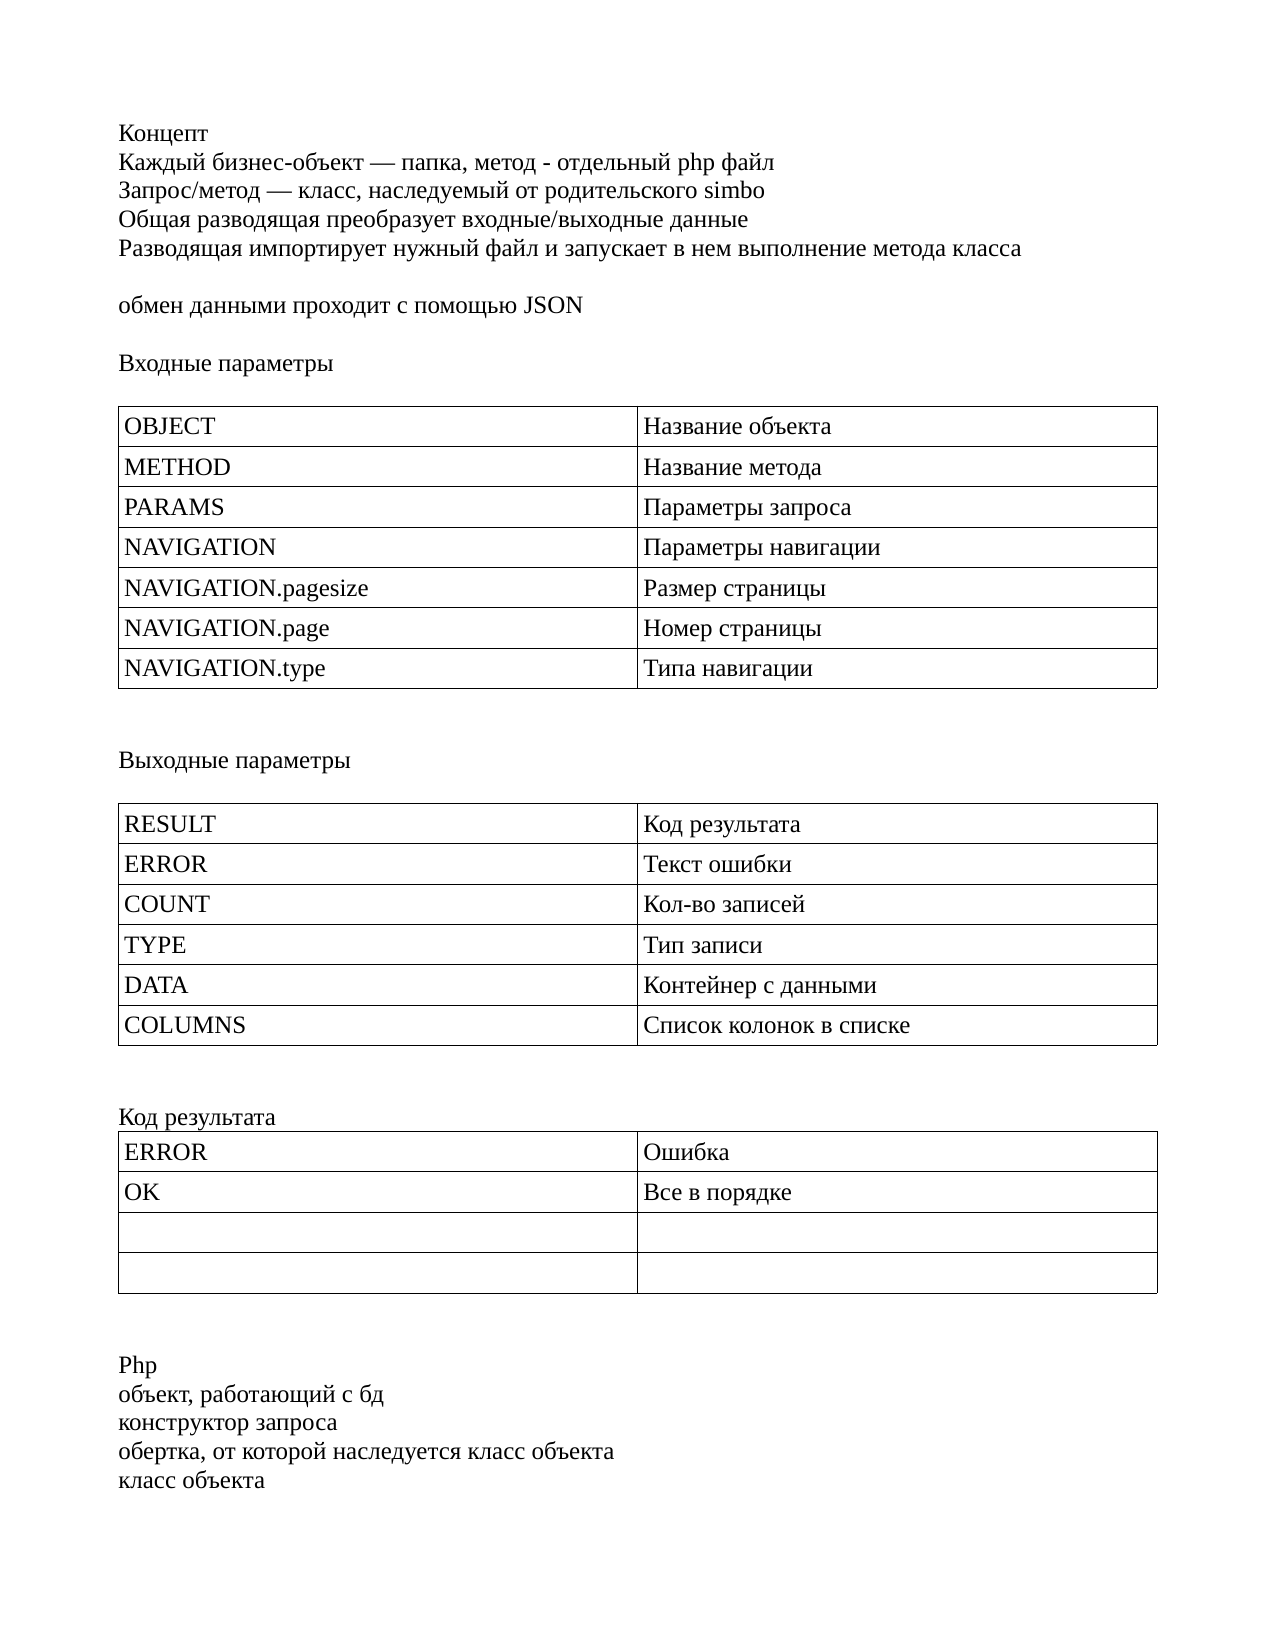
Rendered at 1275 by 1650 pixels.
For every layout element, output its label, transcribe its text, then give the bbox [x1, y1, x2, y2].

text класс объекта [118, 1465, 1157, 1494]
text Концепт [118, 118, 1157, 147]
table_cell TYPE [119, 925, 637, 964]
table_cell Типа навигации [638, 649, 1157, 688]
text Код результата [118, 1102, 1157, 1131]
table_cell Размер страницы [638, 568, 1157, 607]
table_cell NAVIGATION [119, 528, 637, 567]
table_header ERROR [119, 1132, 637, 1171]
text Разводящая импортирует нужный файл и запускает в нем выполнение метода класса [118, 233, 1157, 262]
table_cell NAVIGATION.page [119, 608, 637, 647]
table_cell OK [119, 1172, 637, 1212]
text Запрос/метод — класс, наследуемый от родительского simbo [118, 176, 1157, 204]
text Входные параметры [118, 348, 1157, 377]
table_cell METHOD [119, 447, 637, 486]
table_cell DATA [119, 965, 637, 1004]
table_cell PARAMS [119, 487, 637, 527]
text Каждый бизнес-объект — папка, метод - отдельный php файл [118, 147, 1157, 176]
table_header Ошибка [638, 1132, 1157, 1171]
table_cell Текст ошибки [638, 844, 1157, 883]
table_cell COLUMNS [119, 1006, 637, 1045]
table_cell Контейнер с данными [638, 965, 1157, 1004]
text объект, работающий с бд [118, 1379, 1157, 1407]
table_cell [119, 1213, 637, 1252]
table_cell Название метода [638, 447, 1157, 486]
table_cell [119, 1253, 637, 1292]
table_cell Тип записи [638, 925, 1157, 964]
table_cell Параметры навигации [638, 528, 1157, 567]
table_cell Все в порядке [638, 1172, 1157, 1212]
table_cell ERROR [119, 844, 637, 883]
table_header Название объекта [638, 407, 1157, 446]
text Общая разводящая преобразует входные/выходные данные [118, 204, 1157, 233]
table_cell COUNT [119, 885, 637, 924]
table_header Код результата [638, 804, 1157, 843]
text Php [118, 1350, 1157, 1379]
text конструктор запроса [118, 1407, 1157, 1436]
table_cell Параметры запроса [638, 487, 1157, 527]
text обмен данными проходит с помощью JSON [118, 291, 1157, 319]
table_cell Номер страницы [638, 608, 1157, 647]
text обертка, от которой наследуется класс объекта [118, 1436, 1157, 1465]
table_header RESULT [119, 804, 637, 843]
table_cell Список колонок в списке [638, 1006, 1157, 1045]
table_cell NAVIGATION.type [119, 649, 637, 688]
table_cell Кол-во записей [638, 885, 1157, 924]
table_header OBJECT [119, 407, 637, 446]
table_cell NAVIGATION.pagesize [119, 568, 637, 607]
table_cell [638, 1213, 1157, 1252]
table_cell [638, 1253, 1157, 1292]
text Выходные параметры [118, 745, 1157, 774]
